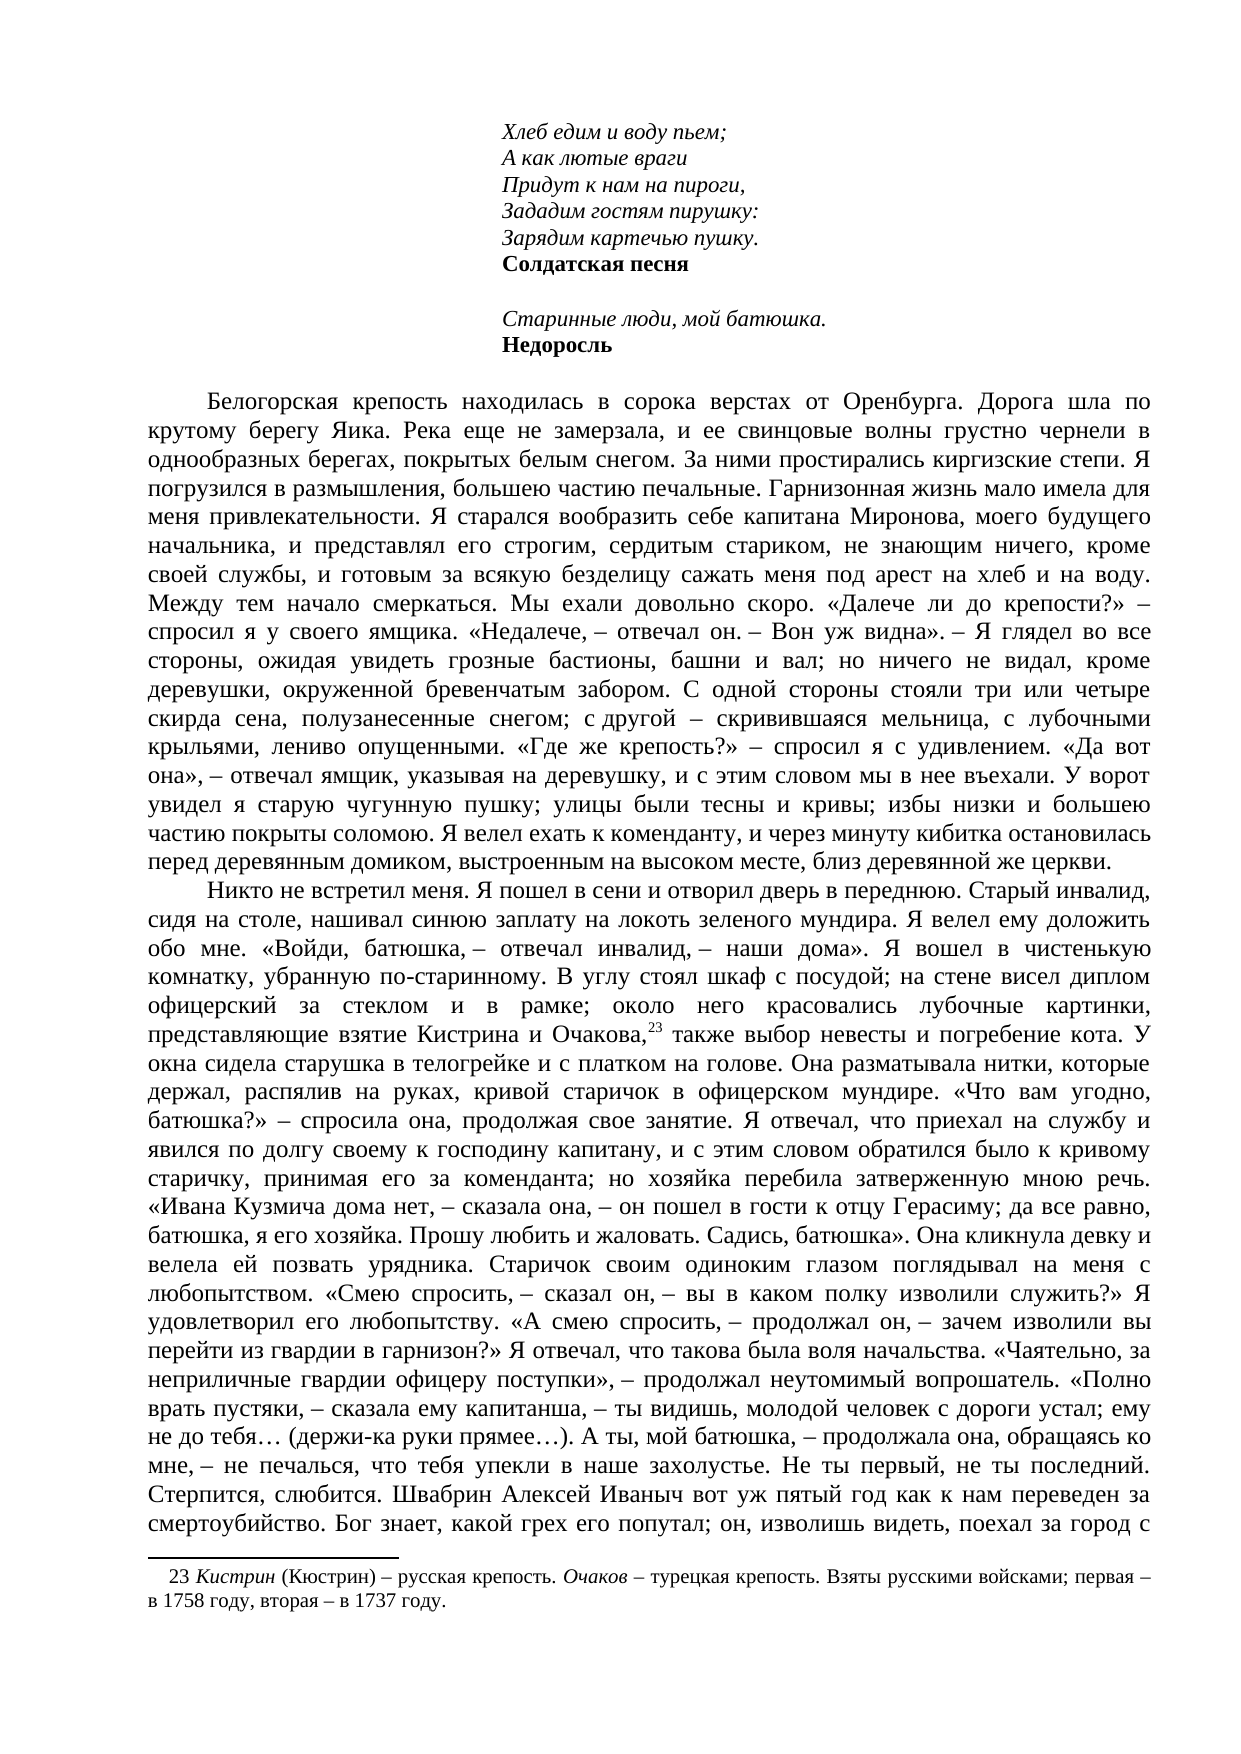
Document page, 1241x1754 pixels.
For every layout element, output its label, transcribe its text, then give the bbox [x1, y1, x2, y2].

text Никто не встретил меня. Я пошел в сени и отворил дверь в переднюю. Старый инвалид, сидя на столе, нашивал синюю заплату на локоть зеленого мундира. Я велел ему доложить обо мне. «Войди, батюшка, – отвечал инвалид, – наши дома». Я вошел в чистенькую комнатку, убранную по‑старинному. В углу стоял шкаф с посудой; на стене висел диплом офицерский за стеклом и в рамке; около него красовались лубочные картинки, представляющие взятие Кистрина и Очакова, также выбор невесты и погребение кота. У окна сидела старушка в телогрейке и с платком на голове. Она разматывала нитки, которые держал, распялив на руках, кривой старичок в офицерском мундире. «Что вам угодно, батюшка?» – спросила она, продолжая свое занятие. Я отвечал, что приехал на службу и явился по долгу своему к господину капитану, и с этим словом обратился было к кривому старичку, принимая его за коменданта; но хозяйка перебила затверженную мною речь. «Ивана Кузмича дома нет, – сказала она, – он пошел в гости к отцу Герасиму; да все равно, батюшка, я его хозяйка. Прошу любить и жаловать. Садись, батюшка». Она кликнула девку и велела ей позвать урядника. Старичок своим одиноким глазом поглядывал на меня с любопытством. «Смею спросить, – сказал он, – вы в каком полку изволили служить?» Я удовлетворил его любопытству. «А смею спросить, – продолжал он, – зачем изволили вы перейти из гвардии в гарнизон?» Я отвечал, что такова была воля начальства. «Чаятельно, за неприличные гвардии офицеру поступки», – продолжал неутомимый вопрошатель. «Полно врать пустяки, – сказала ему капитанша, – ты видишь, молодой человек с дороги устал; ему не до тебя… (держи‑ка руки прямее…). А ты, мой батюшка, – продолжала она, обращаясь ко мне, – не печалься, что тебя упекли в наше захолустье. Не ты первый, не ты последний. Стерпится, слюбится. Швабрин Алексей Иваныч вот уж пятый год как к нам переведен за смертоубийство. Бог знает, какой грех его попутал; он, изволишь видеть, поехал за город с [148, 875, 1152, 1536]
text Белогорская крепость находилась в сорока верстах от Оренбурга. Дорога шла по крутому берегу Яика. Река еще не замерзала, и ее свинцовые волны грустно чернели в однообразных берегах, покрытых белым снегом. За ними простирались киргизские степи. Я погрузился в размышления, большею частию печальные. Гарнизонная жизнь мало имела для меня привлекательности. Я старался вообразить себе капитана Миронова, моего будущего начальника, и представлял его строгим, сердитым стариком, не знающим ничего, кроме своей службы, и готовым за всякую безделицу сажать меня под арест на хлеб и на воду. Между тем начало смеркаться. Мы ехали довольно скоро. «Далече ли до крепости?» – спросил я у своего ямщика. «Недалече, – отвечал он. – Вон уж видна». – Я глядел во все стороны, ожидая увидеть грозные бастионы, башни и вал; но ничего не видал, кроме деревушки, окруженной бревенчатым забором. С одной стороны стояли три или четыре скирда сена, полузанесенные снегом; с другой – скривившаяся мельница, с лубочными крыльями, лениво опущенными. «Где же крепость?» – спросил я с удивлением. «Да вот она», – отвечал ямщик, указывая на деревушку, и с этим словом мы в нее въехали. У ворот увидел я старую чугунную пушку; улицы были тесны и кривы; избы низки и большею частию покрыты соломою. Я велел ехать к коменданту, и через минуту кибитка остановилась перед деревянным домиком, выстроенным на высоком месте, близ деревянной же церкви. [148, 386, 1152, 875]
text Солдатская песня [460, 250, 1152, 276]
text Зададим гостям пирушку: [460, 197, 1152, 223]
text Кистрин (Кюстрин) – русская крепость. Очаков – турецкая крепость. Взяты русскими войсками; первая – в 1758 году, вторая – в 1737 году. [148, 1564, 1152, 1612]
text Старинные люди, мой батюшка. [460, 305, 1152, 331]
text Хлеб едим и воду пьем; [460, 118, 1152, 144]
text Недоросль [460, 331, 1152, 358]
text А как лютые враги [460, 144, 1152, 171]
text Зарядим картечью пушку. [460, 223, 1152, 250]
text Придут к нам на пироги, [460, 171, 1152, 197]
